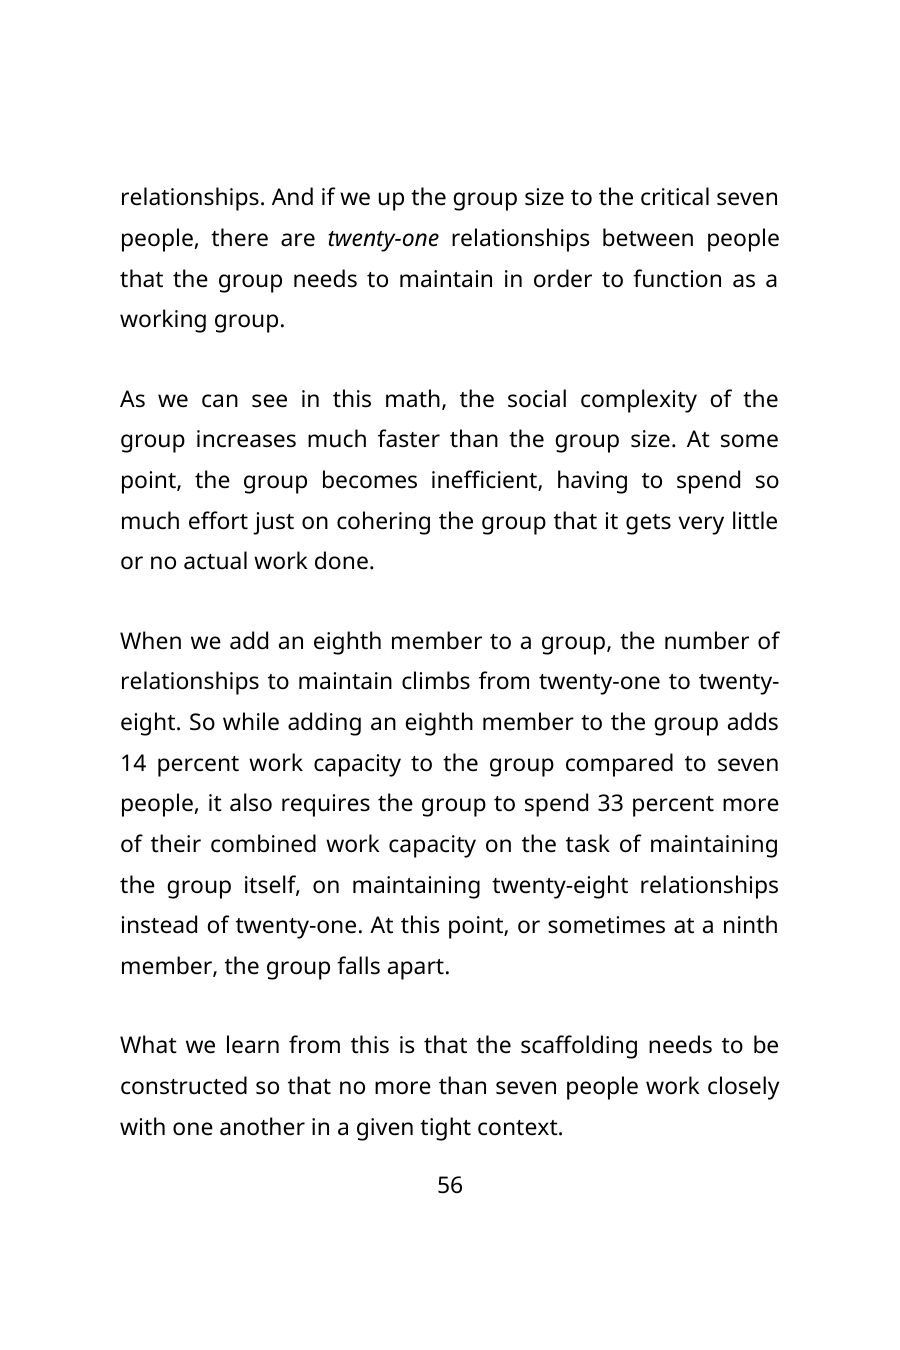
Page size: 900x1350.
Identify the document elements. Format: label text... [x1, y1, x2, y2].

text When we add an eighth member to a group, the number of relationships to maintain climbs from twenty-one to twenty-eight. So while adding an eighth member to the group adds 14 percent work capacity to the group compared to seven people, it also requires the group to spend 33 percent more of their combined work capacity on the task of maintaining the group itself, on maintaining twenty-eight relationships instead of twenty-one. At this point, or sometimes at a ninth member, the group falls apart. [120, 625, 780, 981]
text What we learn from this is that the scaffolding needs to be constructed so that no more than seven people work closely with one another in a given tight context. [120, 1029, 780, 1142]
text relationships. And if we up the group size to the critical seven people, there are twenty-one relationships between people that the group needs to maintain in order to function as a working group. [120, 181, 780, 334]
text As we can see in this math, the social complexity of the group increases much faster than the group size. At some point, the group becomes inefficient, having to spend so much effort just on cohering the group that it gets very little or no actual work done. [120, 383, 780, 576]
